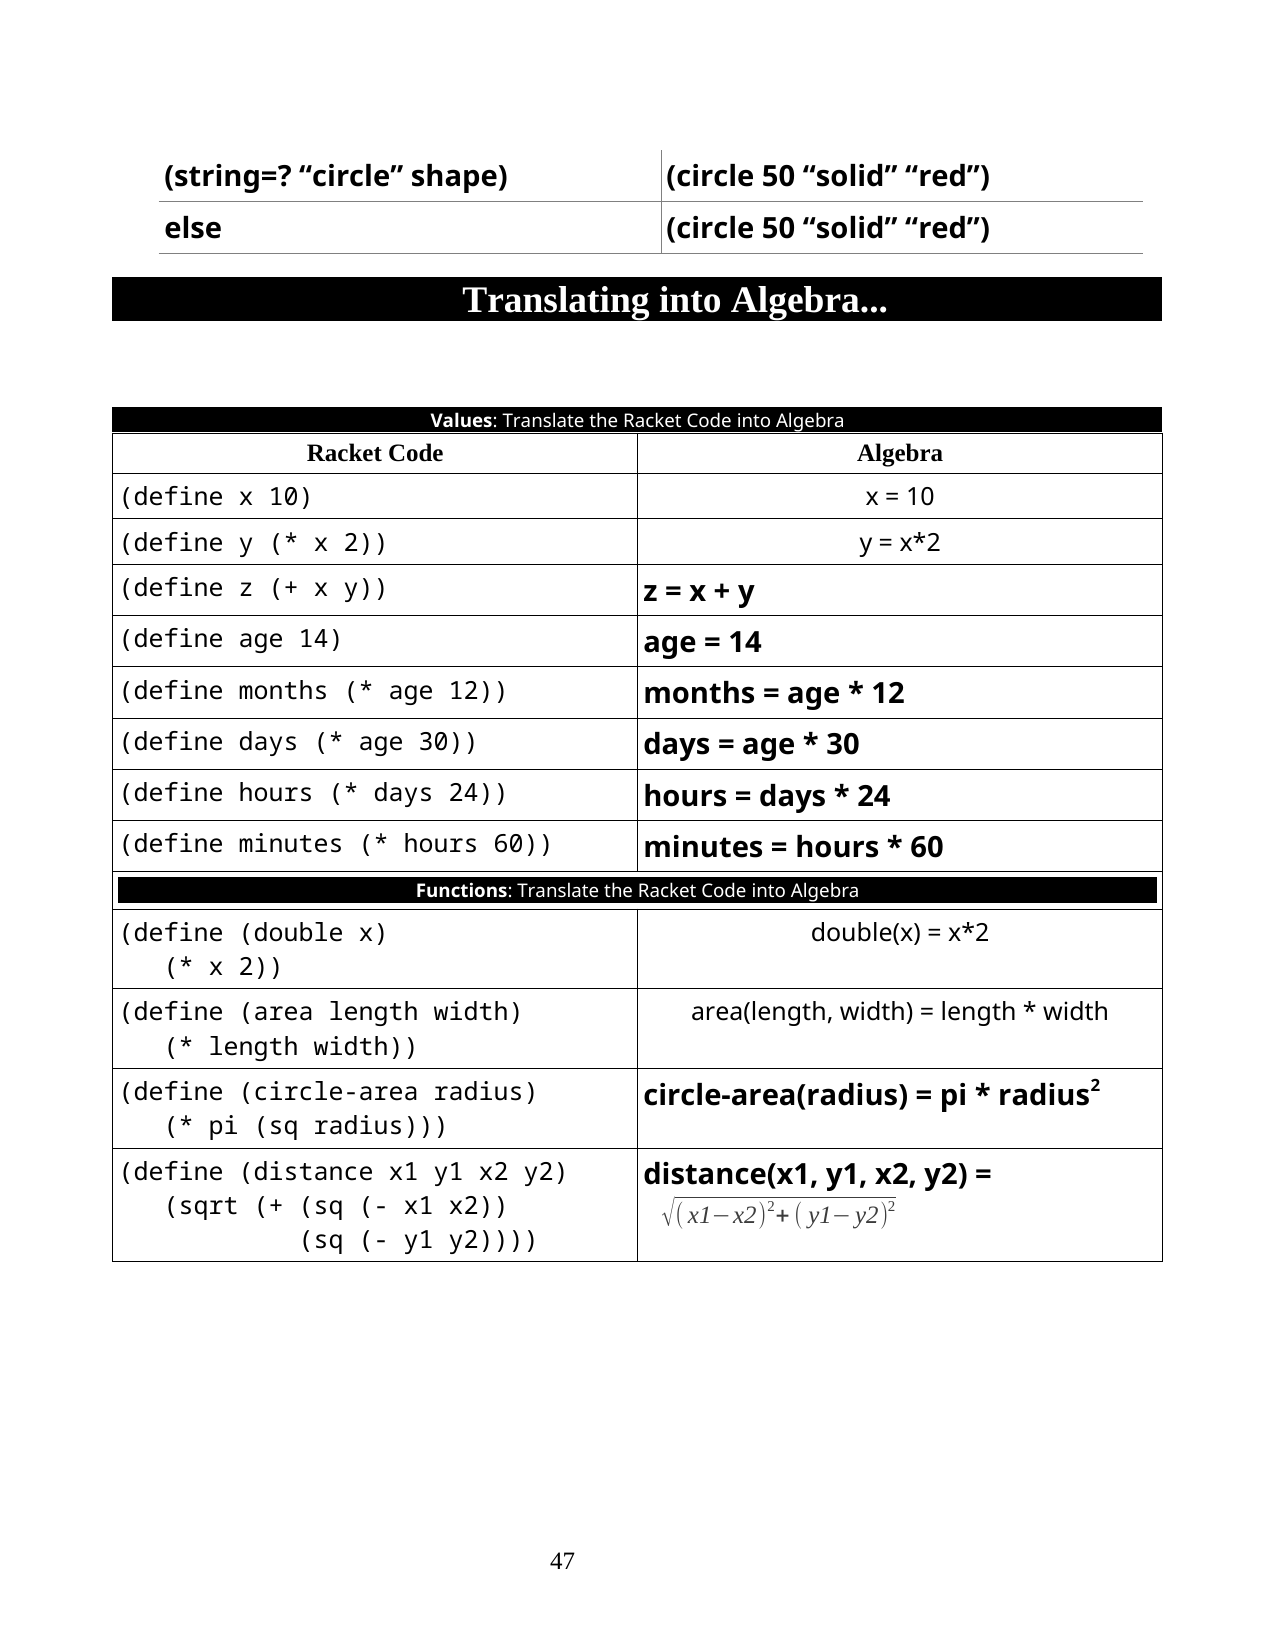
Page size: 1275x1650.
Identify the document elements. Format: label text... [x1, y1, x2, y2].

table_cell y = x*2 [638, 519, 1162, 564]
table_cell (define (area length width) (* length width)) [113, 989, 637, 1068]
table_header Racket Code [113, 434, 637, 473]
table_cell (define months (* age 12)) [113, 667, 637, 718]
table_cell else [159, 202, 661, 252]
table_cell age = 14 [638, 616, 1162, 666]
table_cell (define (distance x1 y1 x2 y2) (sqrt (+ (sq (- x1 x2)) (sq (- y1 y2)))) [113, 1149, 637, 1261]
table_header (string=? “circle” shape) [159, 150, 661, 201]
table_cell double(x) = x*2 [638, 910, 1162, 988]
subtitle Translating into Algebra... [112, 277, 1162, 321]
table_cell days = age * 30 [638, 719, 1162, 769]
table_header Algebra [638, 434, 1162, 473]
table_cell months = age * 12 [638, 667, 1162, 718]
table_cell (circle 50 “solid” “red”) [662, 202, 1143, 252]
table_cell circle-area(radius) = pi * radius2 [638, 1069, 1162, 1148]
table_cell area(length, width) = length * width [638, 989, 1162, 1068]
table_cell (define minutes (* hours 60)) [113, 821, 637, 871]
table_cell (define x 10) [113, 474, 637, 518]
table_header (circle 50 “solid” “red”) [662, 150, 1143, 201]
table_cell distance(x1, y1, x2, y2) = [638, 1149, 1162, 1261]
text Values: Translate the Racket Code into Algebra [112, 407, 1162, 432]
table_cell Functions: Translate the Racket Code into Algebra [113, 872, 1162, 908]
table_cell (define days (* age 30)) [113, 719, 637, 769]
table_cell (define (double x) (* x 2)) [113, 910, 637, 988]
table_cell x = 10 [638, 474, 1162, 518]
table_cell (define z (+ x y)) [113, 565, 637, 615]
table_cell minutes = hours * 60 [638, 821, 1162, 871]
table_cell z = x + y [638, 565, 1162, 615]
table_cell (define (circle-area radius) (* pi (sq radius))) [113, 1069, 637, 1148]
table_cell (define y (* x 2)) [113, 519, 637, 564]
table_cell (define age 14) [113, 616, 637, 666]
table_cell (define hours (* days 24)) [113, 770, 637, 820]
table_cell hours = days * 24 [638, 770, 1162, 820]
